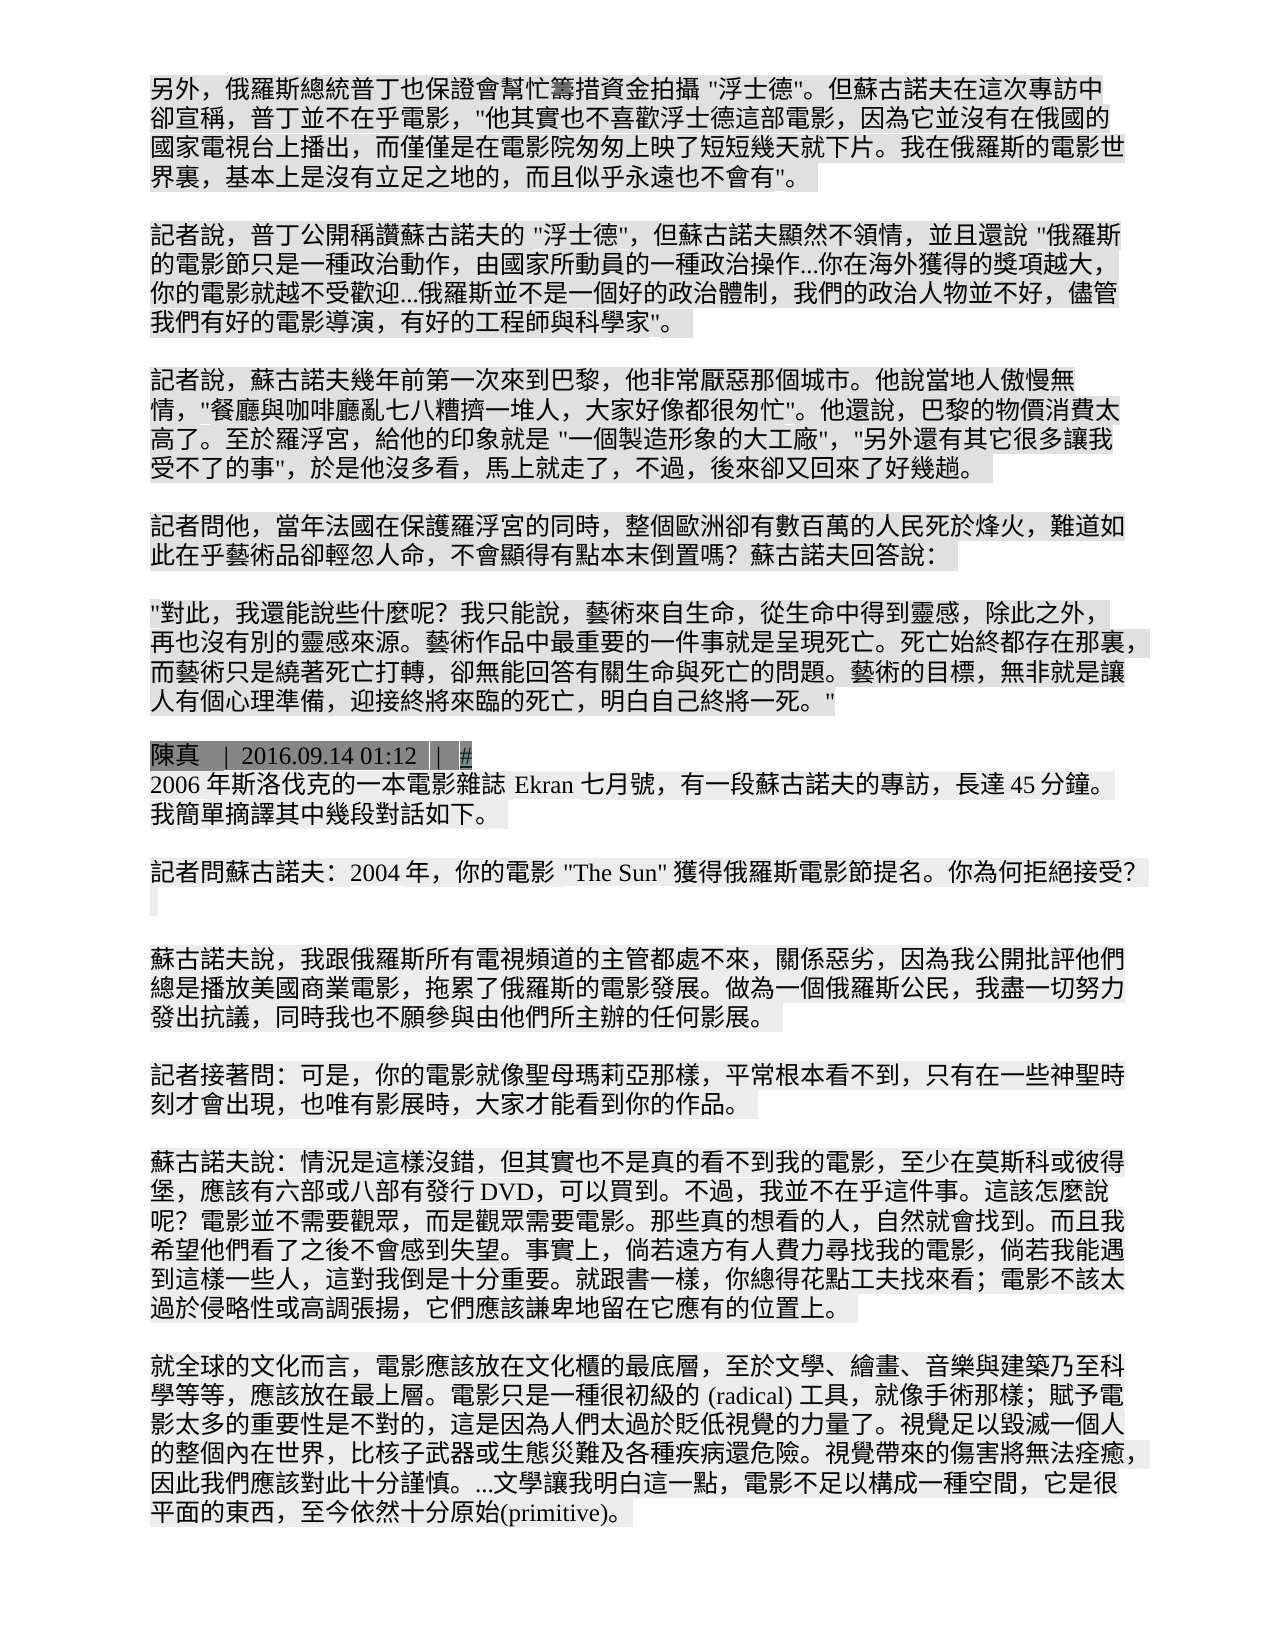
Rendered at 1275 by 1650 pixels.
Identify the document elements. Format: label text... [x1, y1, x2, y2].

text 2006 年斯洛伐克的一本電影雜誌 Ekran 七月號，有一段蘇古諾夫的專訪，長達45分鐘。我簡單摘譯其中幾段對話如下。 記者問蘇古諾夫：2004年，你的電影 "The Sun" 獲得俄羅斯電影節提名。你為何拒絕接受？ 蘇古諾夫說，我跟俄羅斯所有電視頻道的主管都處不來，關係惡劣，因為我公開批評他們總是播放美國商業電影，拖累了俄羅斯的電影發展。做為一個俄羅斯公民，我盡一切努力發出抗議，同時我也不願參與由他們所主辦的任何影展。 記者接著問：可是，你的電影就像聖母瑪莉亞那樣，平常根本看不到，只有在一些神聖時刻才會出現，也唯有影展時，大家才能看到你的作品。 蘇古諾夫說：情況是這樣沒錯，但其實也不是真的看不到我的電影，至少在莫斯科或彼得堡，應該有六部或八部有發行DVD，可以買到。不過，我並不在乎這件事。這該怎麼說呢？電影並不需要觀眾，而是觀眾需要電影。那些真的想看的人，自然就會找到。而且我希望他們看了之後不會感到失望。事實上，倘若遠方有人費力尋找我的電影，倘若我能遇到這樣一些人，這對我倒是十分重要。就跟書一樣，你總得花點工夫找來看；電影不該太過於侵略性或高調張揚，它們應該謙卑地留在它應有的位置上。 就全球的文化而言，電影應該放在文化櫃的最底層，至於文學、繪畫、音樂與建築乃至科學等等，應該放在最上層。電影只是一種很初級的 (radical) 工具，就像手術那樣；賦予電影太多的重要性是不對的，這是因為人們太過於貶低視覺的力量了。視覺足以毀滅一個人的整個內在世界，比核子武器或生態災難及各種疾病還危險。視覺帶來的傷害將無法痊癒，因此我們應該對此十分謹慎。...文學讓我明白這一點，電影不足以構成一種空間，它是很平面的東西，至今依然十分原始(primitive)。 [150, 771, 1125, 1527]
text 去年(2015年) 九月十八日，英國媒體 The Independent 也有一篇蘇古諾夫專訪。記者提到，蘇古諾夫有許多具有影響力的粉絲。例如澳洲搖滾明星 Nick Cave 如此說道：當我看蘇古諾夫1997年拍攝的 "母與子" 時，"我哭了又哭，從頭哭到尾"。馬丁史柯西斯稱讚蘇古諾夫是個 "先驅"，並且在2002年出資支持他拍攝九十分鐘一鏡到底的 "俄羅斯方舟"。 另外，俄羅斯總統普丁也保證會幫忙籌措資金拍攝 "浮士德"。但蘇古諾夫在這次專訪中卻宣稱，普丁並不在乎電影，"他其實也不喜歡浮士德這部電影，因為它並沒有在俄國的國家電視台上播出，而僅僅是在電影院匆匆上映了短短幾天就下片。我在俄羅斯的電影世界裏，基本上是沒有立足之地的，而且似乎永遠也不會有"。 記者說，普丁公開稱讚蘇古諾夫的 "浮士德"，但蘇古諾夫顯然不領情，並且還說 "俄羅斯的電影節只是一種政治動作，由國家所動員的一種政治操作...你在海外獲得的獎項越大，你的電影就越不受歡迎...俄羅斯並不是一個好的政治體制，我們的政治人物並不好，儘管我們有好的電影導演，有好的工程師與科學家"。 記者說，蘇古諾夫幾年前第一次來到巴黎，他非常厭惡那個城市。他說當地人傲慢無情，"餐廳與咖啡廳亂七八糟擠一堆人，大家好像都很匆忙"。他還說，巴黎的物價消費太高了。至於羅浮宮，給他的印象就是 "一個製造形象的大工廠"，"另外還有其它很多讓我受不了的事"，於是他沒多看，馬上就走了，不過，後來卻又回來了好幾趟。 記者問他，當年法國在保護羅浮宮的同時，整個歐洲卻有數百萬的人民死於烽火，難道如此在乎藝術品卻輕忽人命，不會顯得有點本末倒置嗎？蘇古諾夫回答說： "對此，我還能說些什麼呢？我只能說，藝術來自生命，從生命中得到靈感，除此之外，再也沒有別的靈感來源。藝術作品中最重要的一件事就是呈現死亡。死亡始終都存在那裏，而藝術只是繞著死亡打轉，卻無能回答有關生命與死亡的問題。藝術的目標，無非就是讓人有個心理準備，迎接終將來臨的死亡，明白自己終將一死。" [150, 75, 1125, 716]
text 陳真 | 2016.09.14 01:12 | # [150, 741, 1125, 771]
